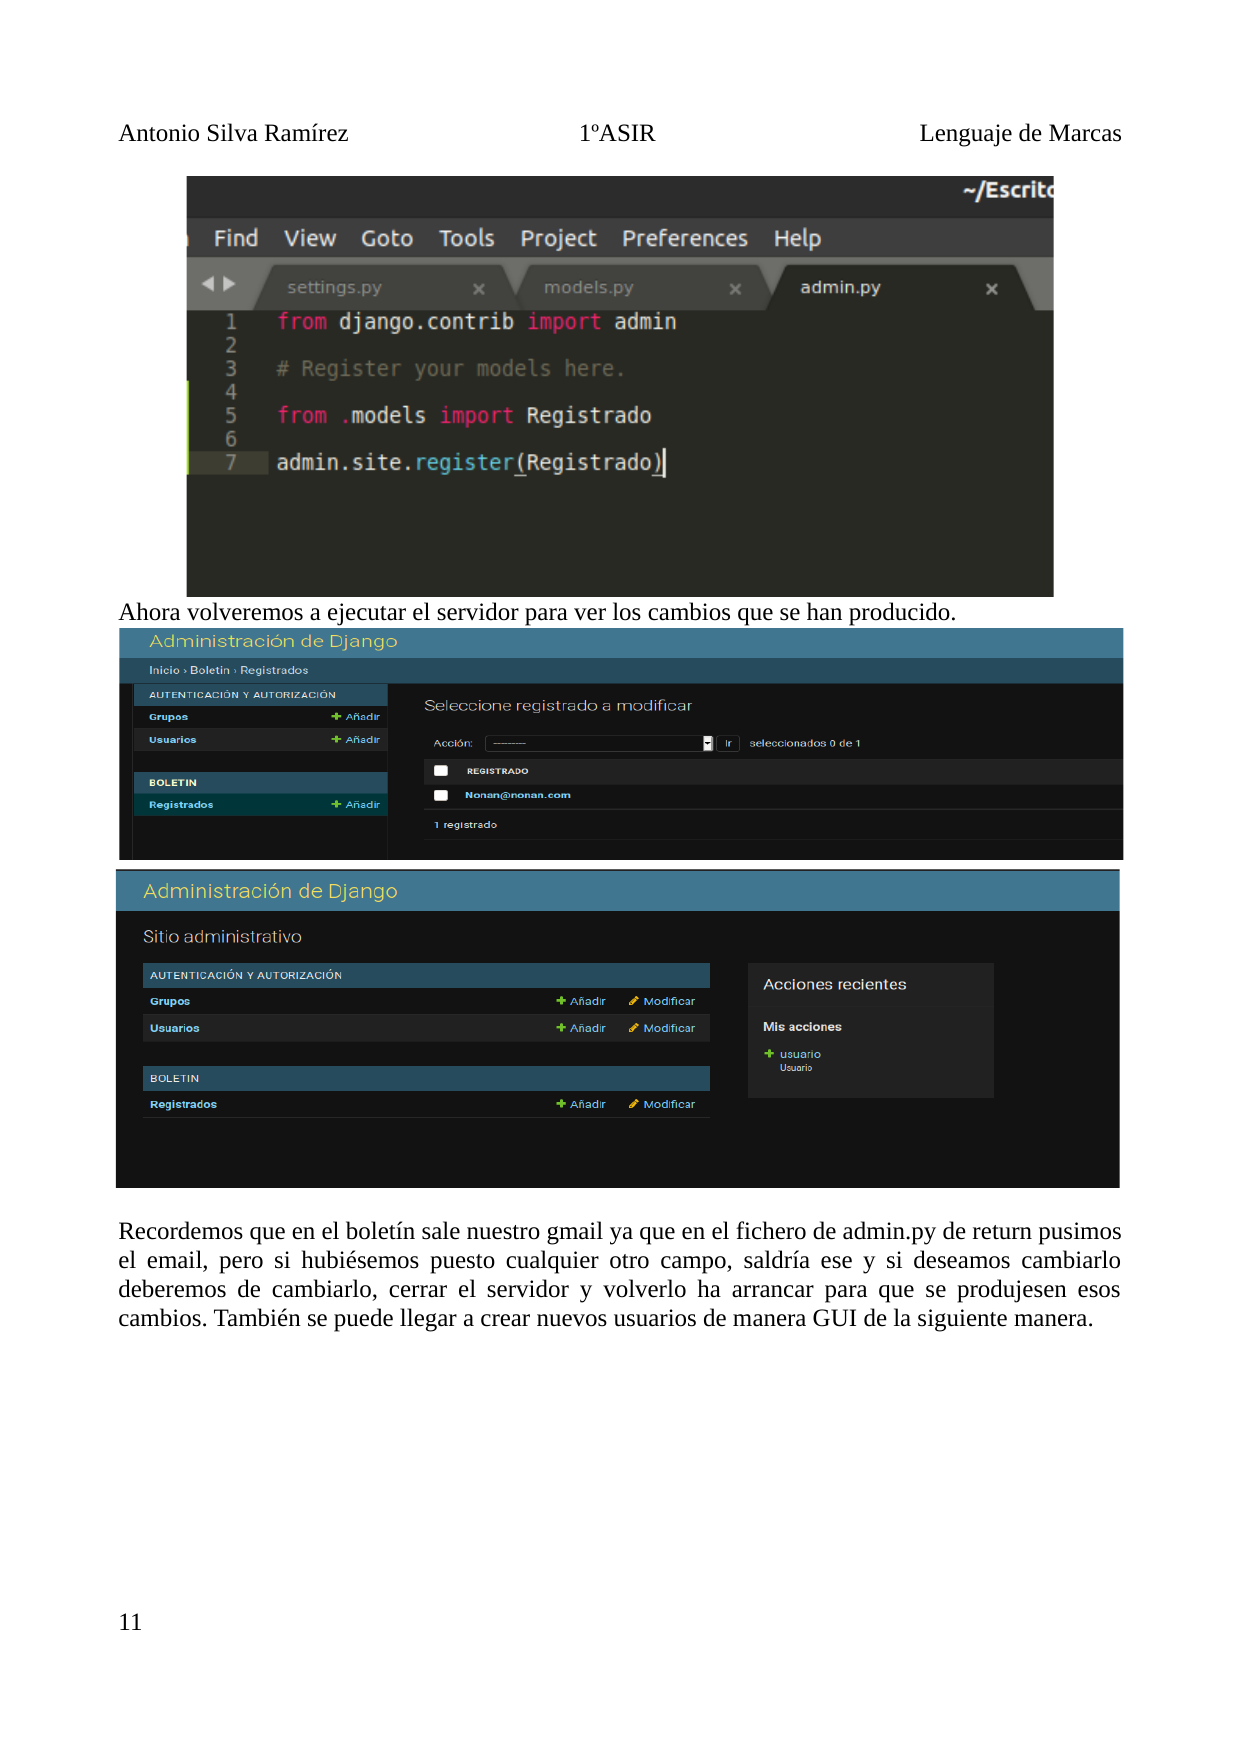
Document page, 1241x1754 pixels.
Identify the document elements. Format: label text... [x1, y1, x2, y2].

picture [186, 176, 1054, 597]
picture [119, 628, 1124, 860]
text Recordemos que en el boletín sale nuestro gmail ya que en el fichero de admin.py de return pusimos el email, pero si hubiésemos puesto cualquier otro campo, saldría ese y si deseamos cambiarlo deberemos de cambiarlo, cerrar el servidor y volverlo ha arrancar para que se produjesen esos cambios. También se puede llegar a crear nuevos usuarios de manera GUI de la siguiente manera. [118, 1216, 1122, 1331]
picture [115, 869, 1120, 1188]
text Ahora volveremos a ejecutar el servidor para ver los cambios que se han producido. [118, 176, 1122, 625]
